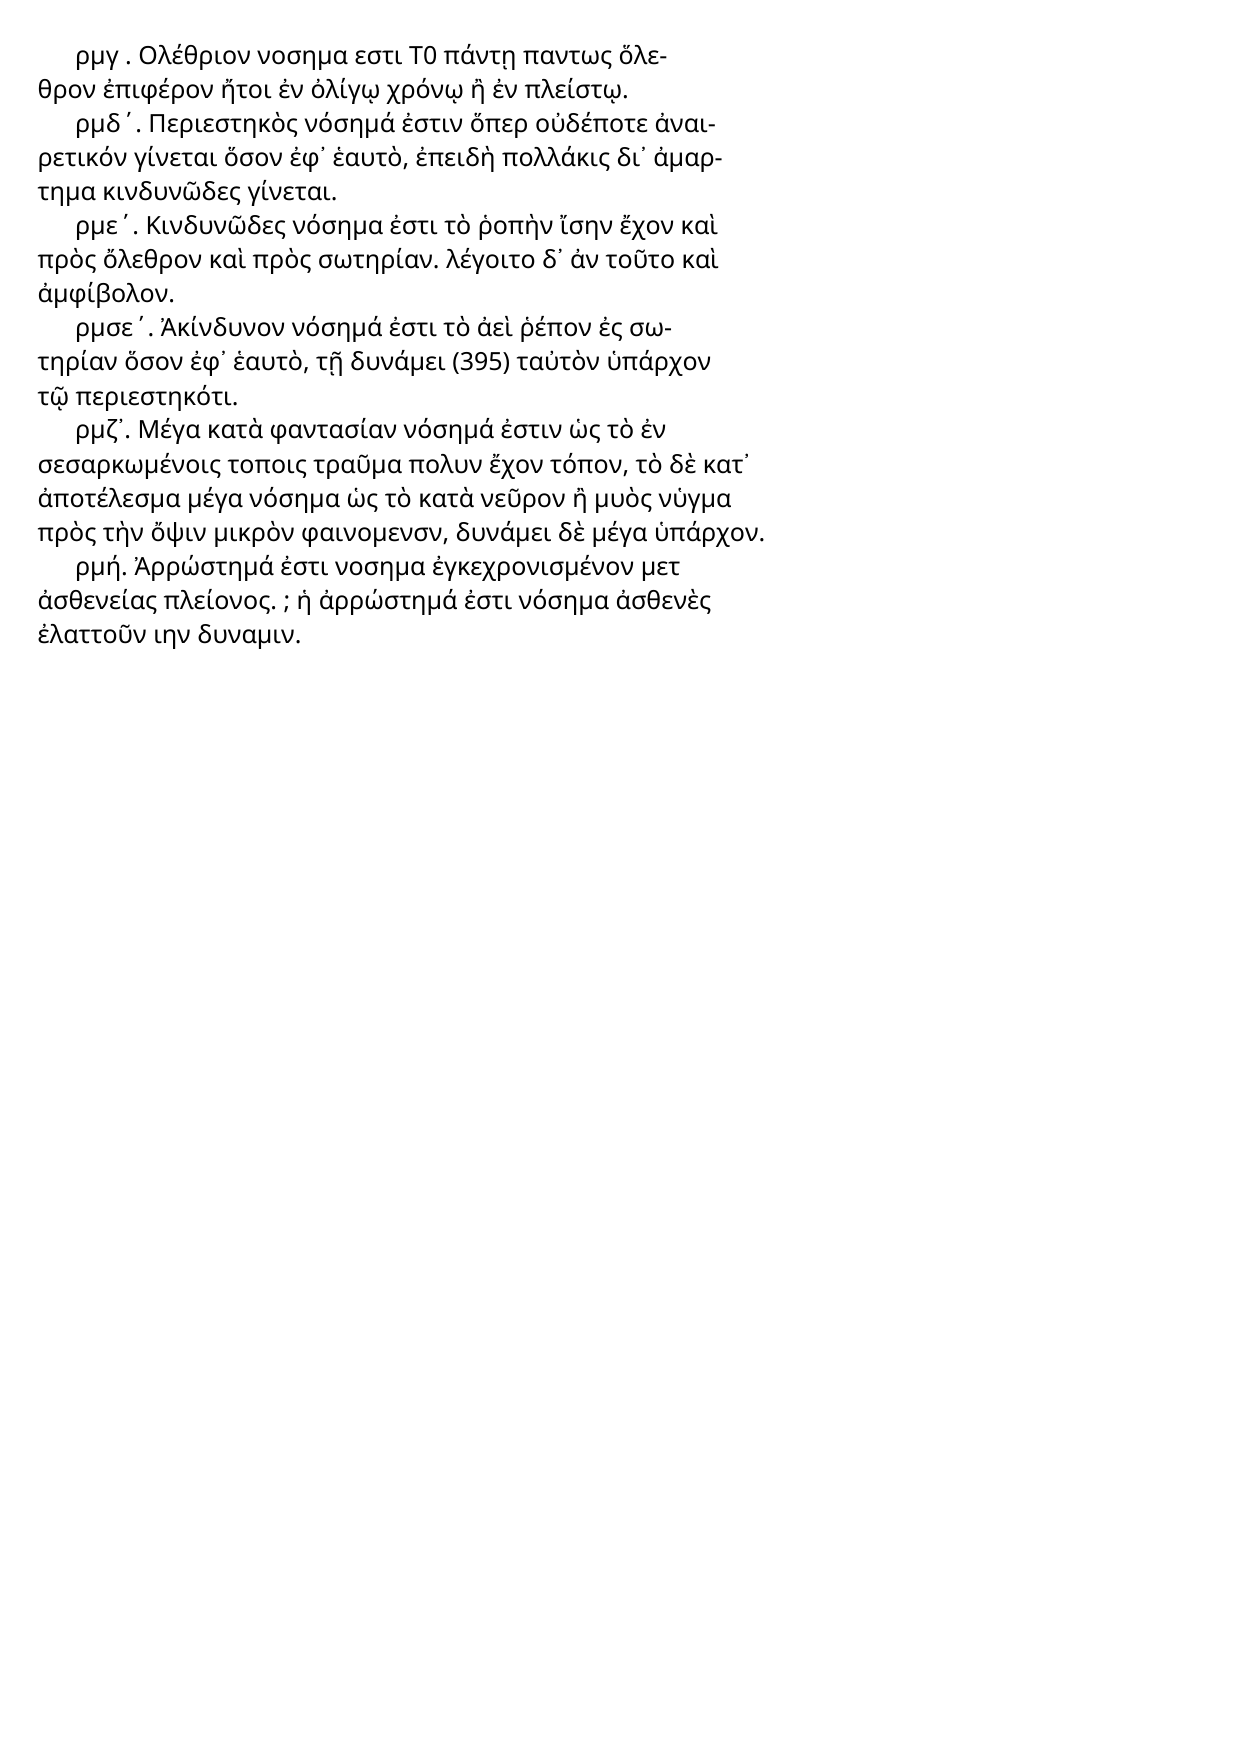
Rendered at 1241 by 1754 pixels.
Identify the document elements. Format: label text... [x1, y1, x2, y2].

text ρμδ΄. Περιεστηκὸς νόσημά ἐστιν ὅπερ οὐδέποτε ἀναι- ρετικόν γίνεται ὅσον ἐφ᾽ ἑαυτὸ, ἐπειδὴ πολλάκις δι᾽ ἀμαρ- τημα κινδυνῶδες γίνεται. [37, 106, 1203, 208]
text ρμζ᾽. Μέγα κατὰ φαντασίαν νόσημά ἐστιν ὡς τὸ ἐν σεσαρκωμένοις τοποις τραῦμα πολυν ἔχον τόπον, τὸ δὲ κατ᾽ ἀποτέλεσμα μέγα νόσημα ὡς τὸ κατὰ νεῦρον ἢ μυὸς νὑγμα πρὸς τὴν ὄψιν μικρὸν φαινομενσν, δυνάμει δὲ μέγα ὑπάρχον. [37, 412, 1203, 548]
text ρμσε΄. Ἀκίνδυνον νόσημά ἐστι τὸ ἀεὶ ῥέπον ἐς σω- τηρίαν ὅσον ἐφ᾽ ἑαυτὸ, τῇ δυνάμει (395) ταὐτὸν ὑπάρχον τῷ περιεστηκότι. [37, 310, 1203, 412]
text ρμή. Ἀρρώστημά ἐστι νοσημα ἐγκεχρονισμένον μετ ἀσθενείας πλείονος. ; ἡ ἀρρώστημά ἐστι νόσημα ἀσθενὲς ἐλαττοῦν ιην δυναμιν. [37, 548, 1203, 651]
text ρμε΄. Κινδυνῶδες νόσημα ἐστι τὸ ῥοπὴν ἴσην ἔχον καὶ πρὸς ὄλεθρον καὶ πρὸς σωτηρίαν. λέγοιτο δ᾽ ἀν τοῦτο καὶ ἀμφίβολον. [37, 208, 1203, 310]
text ρμγ . Ολέθριον νοσημα εστι Τ0 πάντῃ παντως ὅλε- θρον ἐπιφέρον ἤτοι ἐν ὀλίγῳ χρόνῳ ἢ ἐν πλείστῳ. [37, 37, 1203, 106]
